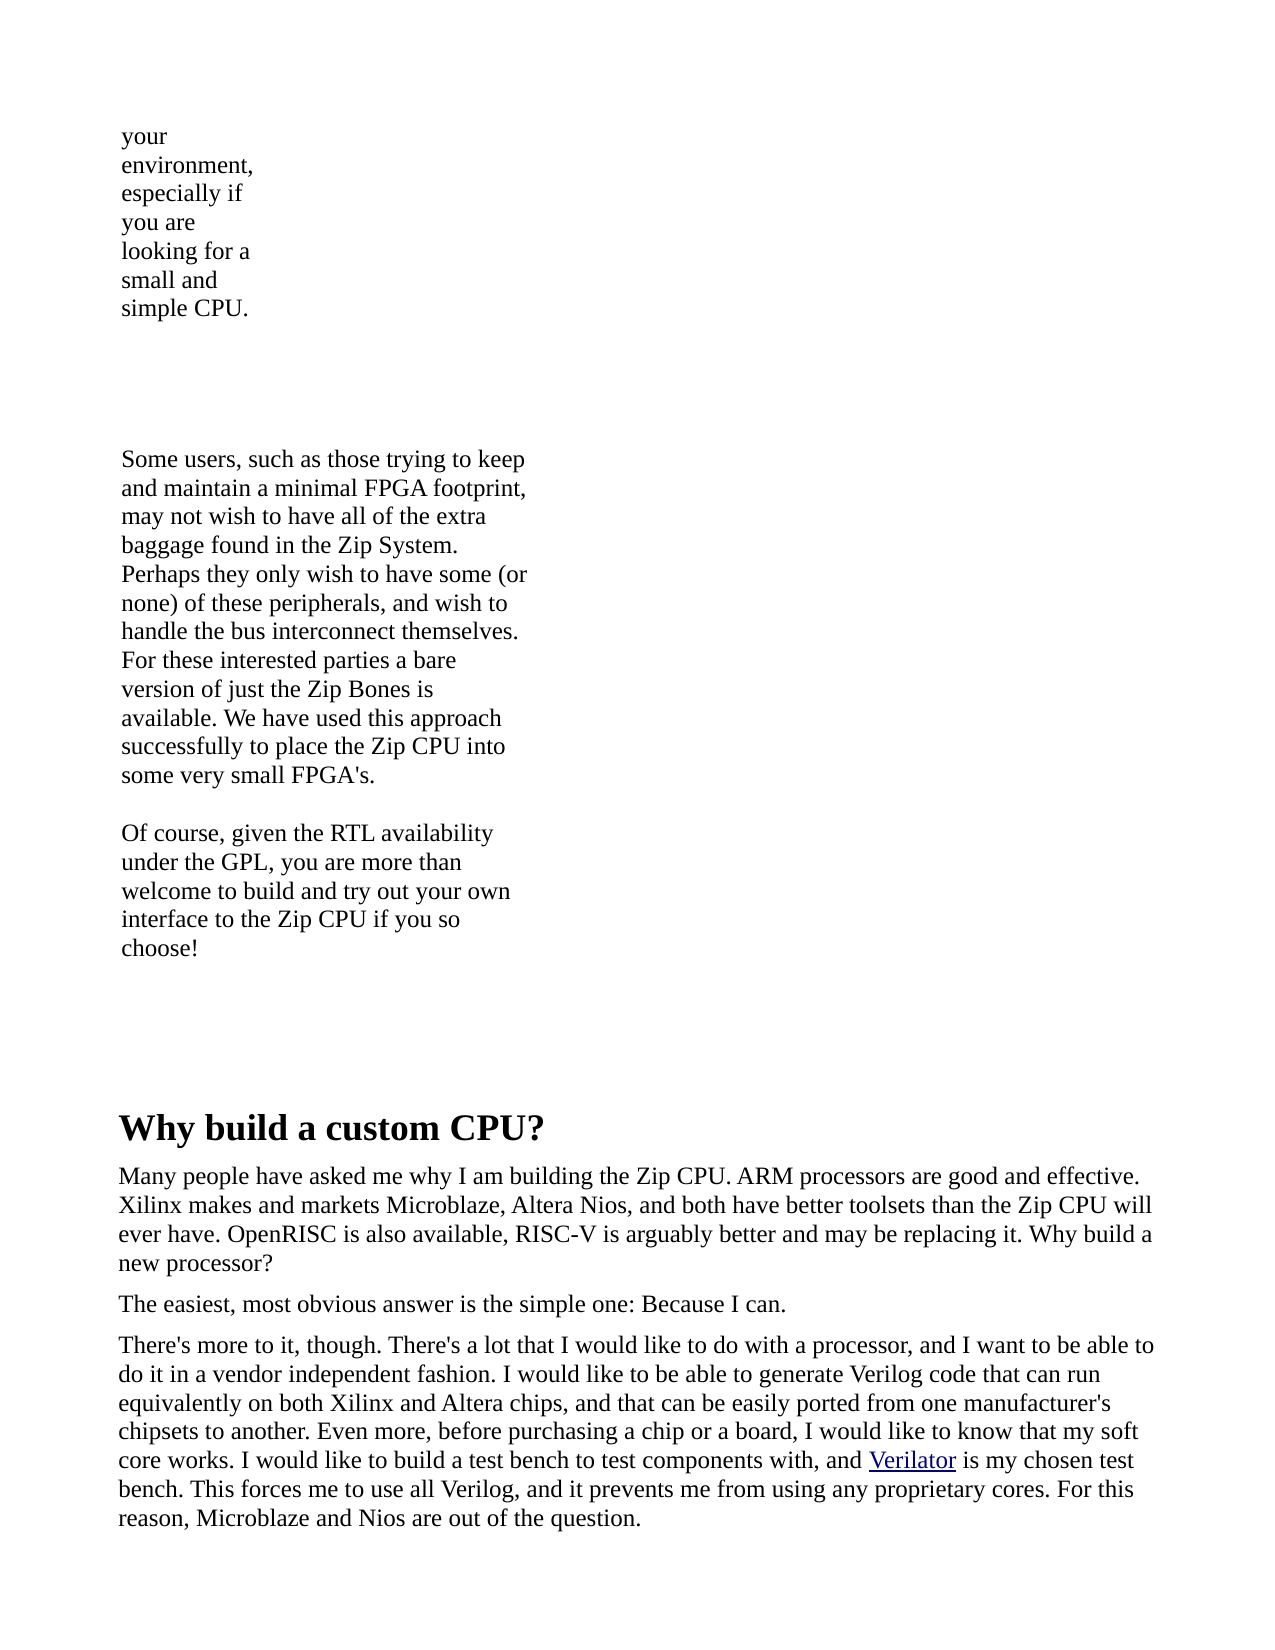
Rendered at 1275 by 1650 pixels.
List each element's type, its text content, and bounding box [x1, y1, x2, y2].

table_header [537, 355, 1157, 1081]
table_header your environment, especially if you are looking for a small and simple CPU. [118, 118, 263, 355]
text The easiest, most obvious answer is the simple one: Because I can. [118, 1289, 1157, 1318]
table_header Some users, such as those trying to keep and maintain a minimal FPGA footprint, may not wish to have all of the extra baggage found in the Zip System. Perhaps they only wish to have some (or none) of these peripherals, and wish to handle the bus interconnect themselves. For these interested parties a bare version of just the Zip Bones is available. We have used this approach successfully to place the Zip CPU into some very small FPGA's. Of course, given the RTL availability under the GPL, you are more than welcome to build and try out your own interface to the Zip CPU if you so choose! [118, 355, 537, 1081]
text There's more to it, though. There's a lot that I would like to do with a processor, and I want to be able to do it in a vendor independent fashion. I would like to be able to generate Verilog code that can run equivalently on both Xilinx and Altera chips, and that can be easily ported from one manufacturer's chipsets to another. Even more, before purchasing a chip or a board, I would like to know that my soft core works. I would like to build a test bench to test components with, and Verilator is my chosen test bench. This forces me to use all Verilog, and it prevents me from using any proprietary cores. For this reason, Microblaze and Nios are out of the question. [118, 1330, 1157, 1531]
subtitle Why build a custom CPU? [118, 1106, 1157, 1149]
table_header [263, 118, 1275, 355]
text Many people have asked me why I am building the Zip CPU. ARM processors are good and effective. Xilinx makes and markets Microblaze, Altera Nios, and both have better toolsets than the Zip CPU will ever have. OpenRISC is also available, RISC-V is arguably better and may be replacing it. Why build a new processor? [118, 1161, 1157, 1276]
